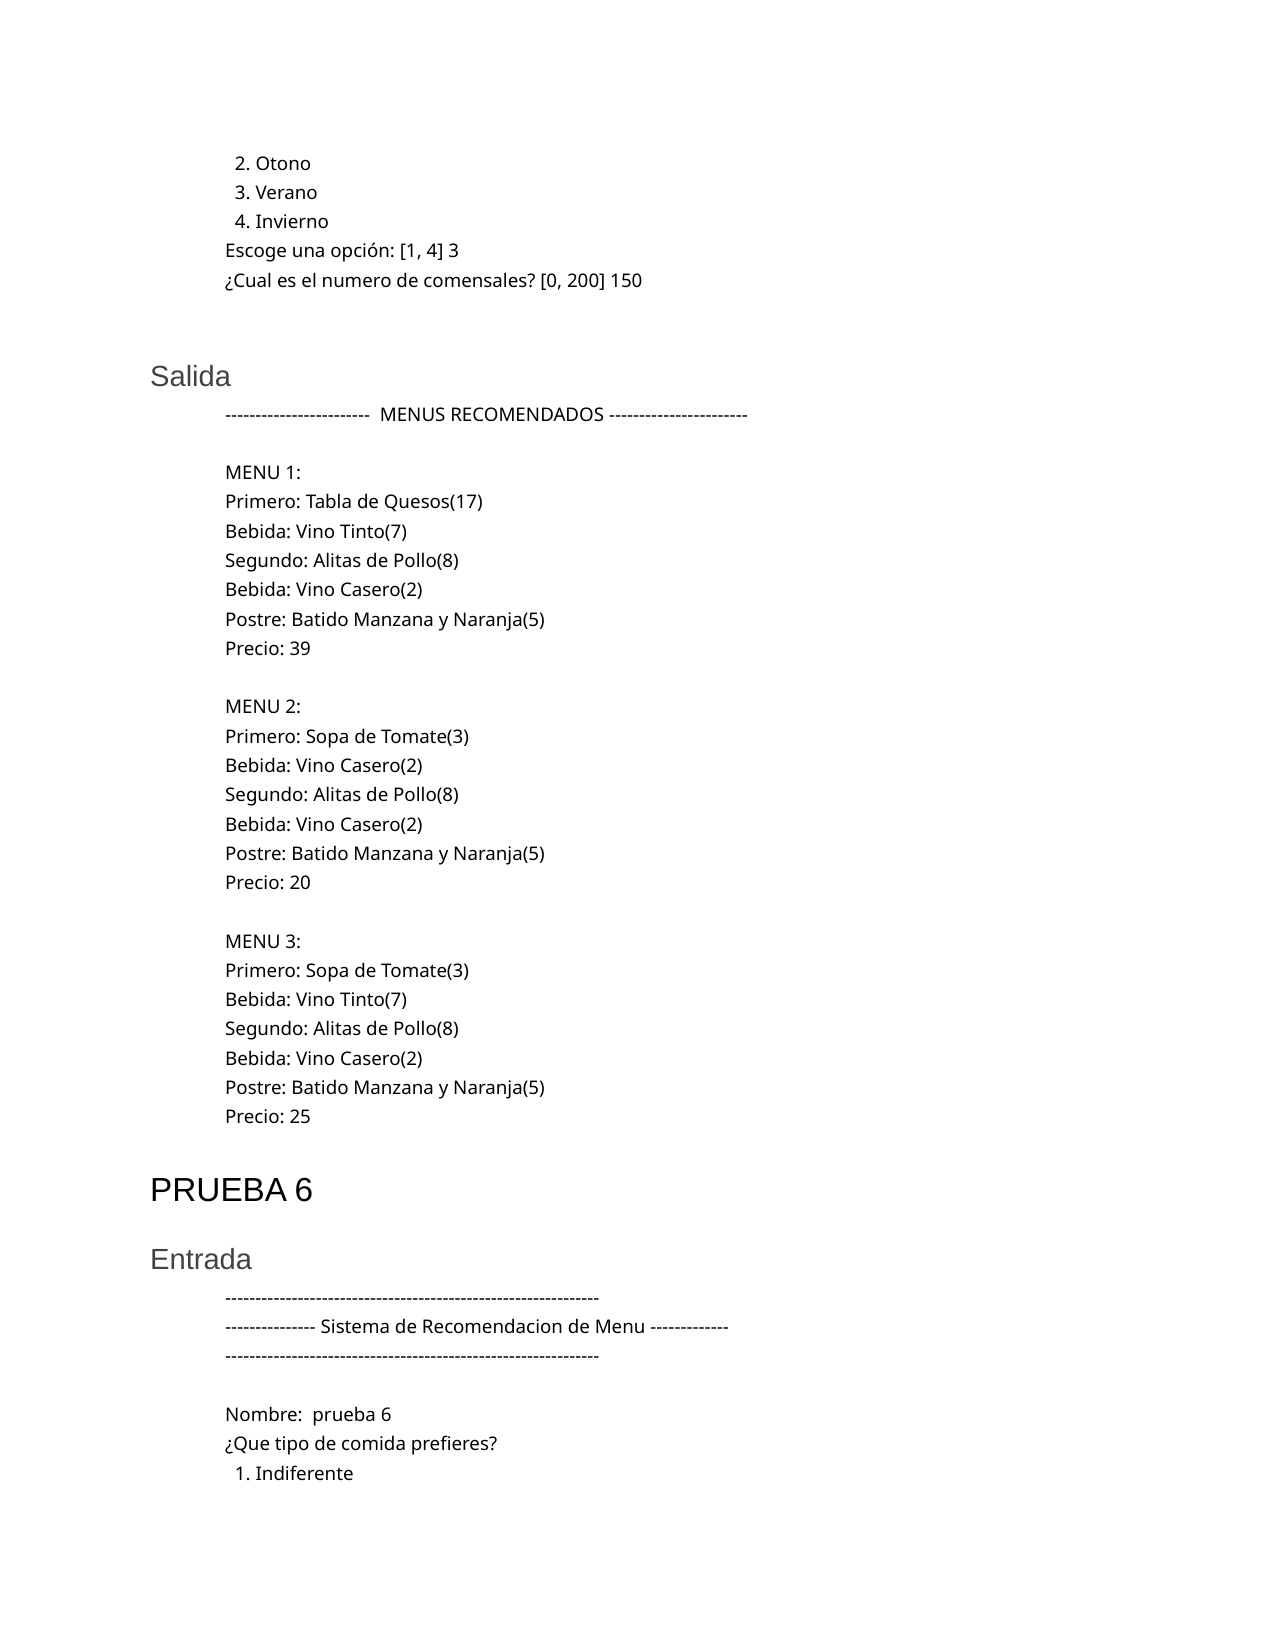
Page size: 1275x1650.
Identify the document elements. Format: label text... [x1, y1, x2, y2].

text Precio: 25 [150, 1103, 1125, 1129]
text Primero: Sopa de Tomate(3) [150, 957, 1125, 983]
text Primero: Tabla de Quesos(17) [150, 489, 1125, 514]
text Bebida: Vino Casero(2) [150, 752, 1125, 778]
text ¿Que tipo de comida prefieres? [150, 1431, 1125, 1456]
text 2. Otono [150, 150, 1125, 176]
text Bebida: Vino Casero(2) [150, 811, 1125, 836]
text Precio: 20 [150, 869, 1125, 895]
text 3. Verano [150, 179, 1125, 205]
text Segundo: Alitas de Pollo(8) [150, 782, 1125, 807]
text MENU 2: [150, 694, 1125, 719]
text Bebida: Vino Casero(2) [150, 577, 1125, 602]
text Nombre: prueba 6 [150, 1401, 1125, 1427]
text Escoge una opción: [1, 4] 3 [150, 238, 1125, 263]
text -------------------------------------------------------------- [150, 1343, 1125, 1368]
text 4. Invierno [150, 208, 1125, 234]
text MENU 3: [150, 928, 1125, 953]
text -------------------------------------------------------------- [150, 1284, 1125, 1309]
text 1. Indiferente [150, 1460, 1125, 1485]
text Primero: Sopa de Tomate(3) [150, 723, 1125, 748]
subtitle Entrada [150, 1242, 1125, 1276]
text Precio: 39 [150, 635, 1125, 661]
text ¿Cual es el numero de comensales? [0, 200] 150 [150, 267, 1125, 293]
text ------------------------ MENUS RECOMENDADOS ----------------------- [150, 401, 1125, 426]
text Segundo: Alitas de Pollo(8) [150, 547, 1125, 573]
text Bebida: Vino Casero(2) [150, 1045, 1125, 1071]
text Postre: Batido Manzana y Naranja(5) [150, 1074, 1125, 1100]
subtitle Salida [150, 359, 1125, 392]
text Postre: Batido Manzana y Naranja(5) [150, 840, 1125, 866]
text Segundo: Alitas de Pollo(8) [150, 1016, 1125, 1041]
subtitle PRUEBA 6 [150, 1170, 1125, 1209]
text --------------- Sistema de Recomendacion de Menu ------------- [150, 1313, 1125, 1339]
text Postre: Batido Manzana y Naranja(5) [150, 606, 1125, 631]
text Bebida: Vino Tinto(7) [150, 986, 1125, 1012]
text MENU 1: [150, 459, 1125, 485]
text Bebida: Vino Tinto(7) [150, 518, 1125, 544]
